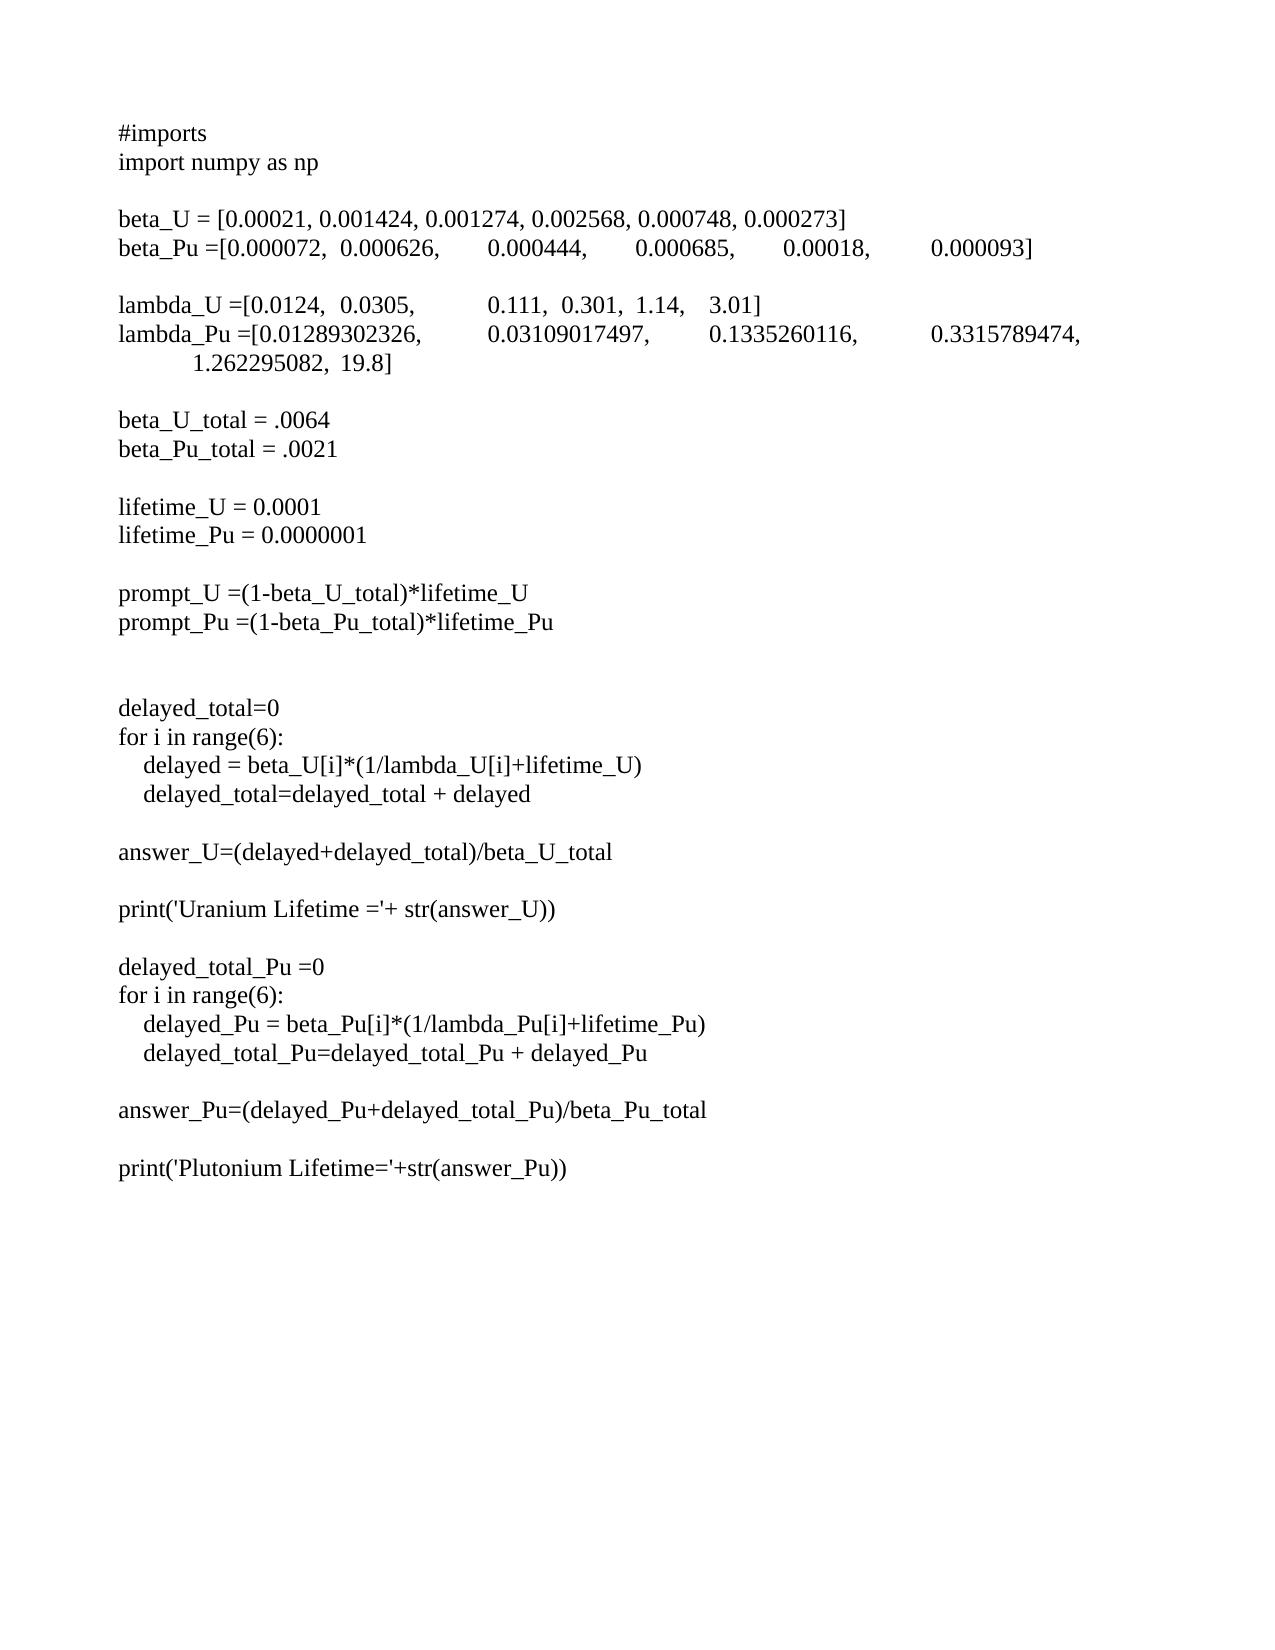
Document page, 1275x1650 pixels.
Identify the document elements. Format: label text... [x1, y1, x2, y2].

text delayed_Pu = beta_Pu[i]*(1/lambda_Pu[i]+lifetime_Pu) [118, 1009, 1157, 1038]
text prompt_Pu =(1-beta_Pu_total)*lifetime_Pu [118, 607, 1157, 636]
text answer_Pu=(delayed_Pu+delayed_total_Pu)/beta_Pu_total [118, 1096, 1157, 1124]
text lambda_U =[0.0124, 0.0305, 0.111, 0.301, 1.14, 3.01] [118, 291, 1157, 319]
text answer_U=(delayed+delayed_total)/beta_U_total [118, 837, 1157, 866]
text prompt_U =(1-beta_U_total)*lifetime_U [118, 578, 1157, 607]
text beta_U_total = .0064 [118, 406, 1157, 434]
text #imports [118, 118, 1157, 147]
text import numpy as np [118, 147, 1157, 176]
text for i in range(6): [118, 722, 1157, 751]
text lifetime_U = 0.0001 [118, 492, 1157, 521]
text lifetime_Pu = 0.0000001 [118, 521, 1157, 549]
text beta_Pu_total = .0021 [118, 434, 1157, 463]
text print('Plutonium Lifetime='+str(answer_Pu)) [118, 1153, 1157, 1182]
text delayed_total=0 [118, 693, 1157, 722]
text delayed_total_Pu=delayed_total_Pu + delayed_Pu [118, 1038, 1157, 1067]
text for i in range(6): [118, 981, 1157, 1009]
text beta_Pu =[0.000072, 0.000626, 0.000444, 0.000685, 0.00018, 0.000093] [118, 233, 1157, 262]
text print('Uranium Lifetime ='+ str(answer_U)) [118, 894, 1157, 923]
text delayed_total_Pu =0 [118, 952, 1157, 981]
text delayed = beta_U[i]*(1/lambda_U[i]+lifetime_U) [118, 751, 1157, 779]
text delayed_total=delayed_total + delayed [118, 779, 1157, 808]
text beta_U = [0.00021, 0.001424, 0.001274, 0.002568, 0.000748, 0.000273] [118, 204, 1157, 233]
text lambda_Pu =[0.01289302326, 0.03109017497, 0.1335260116, 0.3315789474, 1.262295082, 19.8] [118, 319, 1157, 377]
